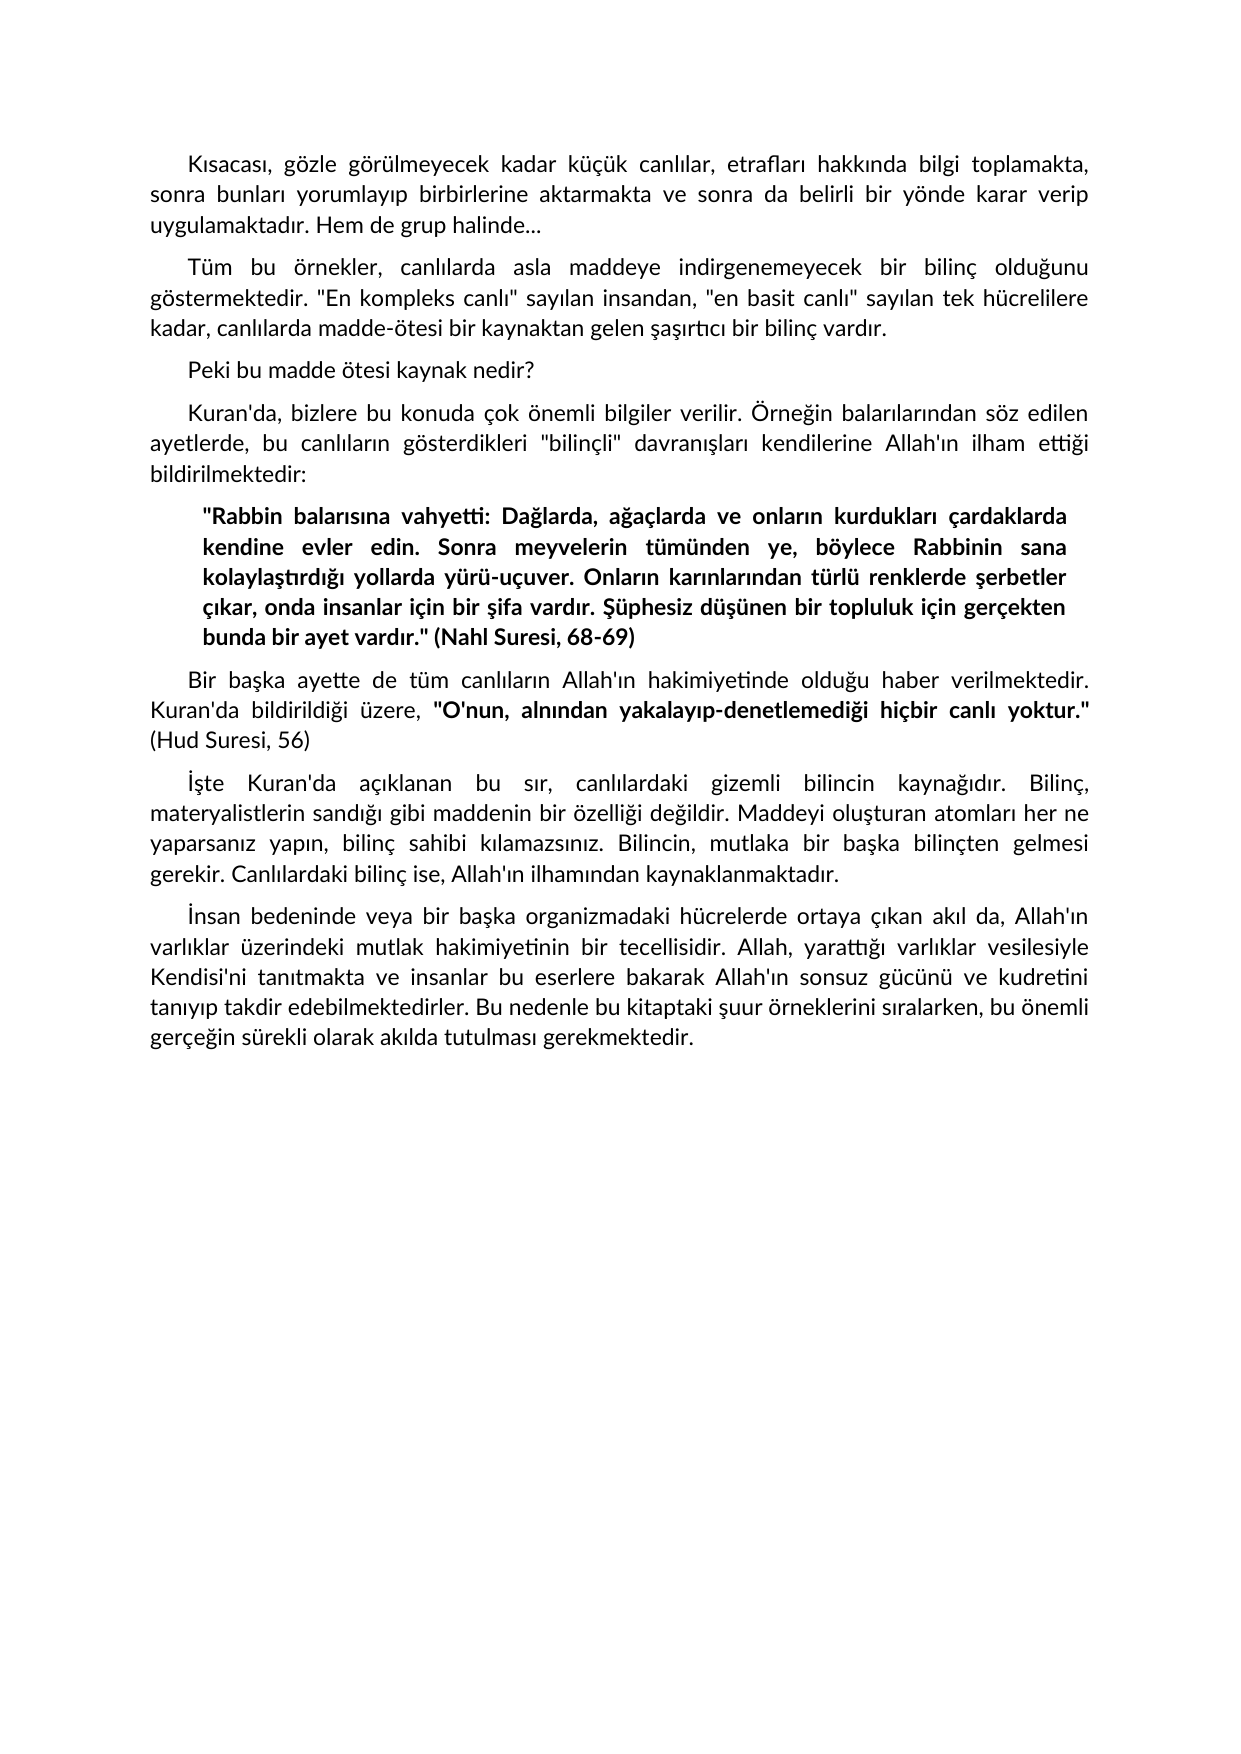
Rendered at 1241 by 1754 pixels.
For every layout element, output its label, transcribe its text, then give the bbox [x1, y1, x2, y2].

text Kuran'da, bizlere bu konuda çok önemli bilgiler verilir. Örneğin balarılarından söz edilen ayetlerde, bu canlıların gösterdikleri "bilinçli" davranışları kendilerine Allah'ın ilham ettiği bildirilmektedir: [150, 399, 1090, 487]
text Bir başka ayette de tüm canlıların Allah'ın hakimiyetinde olduğu haber verilmektedir. Kuran'da bildirildiği üzere, "O'nun, alnından yakalayıp-denetlemediği hiçbir canlı yoktur." (Hud Suresi, 56) [150, 666, 1090, 753]
text Peki bu madde ötesi kaynak nedir? [150, 356, 1090, 384]
text İnsan bedeninde veya bir başka organizmadaki hücrelerde ortaya çıkan akıl da, Allah'ın varlıklar üzerindeki mutlak hakimiyetinin bir tecellisidir. Allah, yarattığı varlıklar vesilesiyle Kendisi'ni tanıtmakta ve insanlar bu eserlere bakarak Allah'ın sonsuz gücünü ve kudretini tanıyıp takdir edebilmektedirler. Bu nedenle bu kitaptaki şuur örneklerini sıralarken, bu önemli gerçeğin sürekli olarak akılda tutulması gerekmektedir. [150, 902, 1090, 1050]
text Kısacası, gözle görülmeyecek kadar küçük canlılar, etrafları hakkında bilgi toplamakta, sonra bunları yorumlayıp birbirlerine aktarmakta ve sonra da belirli bir yönde karar verip uygulamaktadır. Hem de grup halinde... [150, 150, 1090, 238]
text Tüm bu örnekler, canlılarda asla maddeye indirgenemeyecek bir bilinç olduğunu göstermektedir. "En kompleks canlı" sayılan insandan, "en basit canlı" sayılan tek hücrelilere kadar, canlılarda madde-ötesi bir kaynaktan gelen şaşırtıcı bir bilinç vardır. [150, 253, 1090, 341]
text İşte Kuran'da açıklanan bu sır, canlılardaki gizemli bilincin kaynağıdır. Bilinç, materyalistlerin sandığı gibi maddenin bir özelliği değildir. Maddeyi oluşturan atomları her ne yaparsanız yapın, bilinç sahibi kılamazsınız. Bilincin, mutlaka bir başka bilinçten gelmesi gerekir. Canlılardaki bilinç ise, Allah'ın ilhamından kaynaklanmaktadır. [150, 769, 1090, 887]
text "Rabbin balarısına vahyetti: Dağlarda, ağaçlarda ve onların kurdukları çardaklarda kendine evler edin. Sonra meyvelerin tümünden ye, böylece Rabbinin sana kolaylaştırdığı yollarda yürü-uçuver. Onların karınlarından türlü renklerde şerbetler çıkar, onda insanlar için bir şifa vardır. Şüphesiz düşünen bir topluluk için gerçekten bunda bir ayet vardır." (Nahl Suresi, 68-69) [202, 502, 1068, 650]
